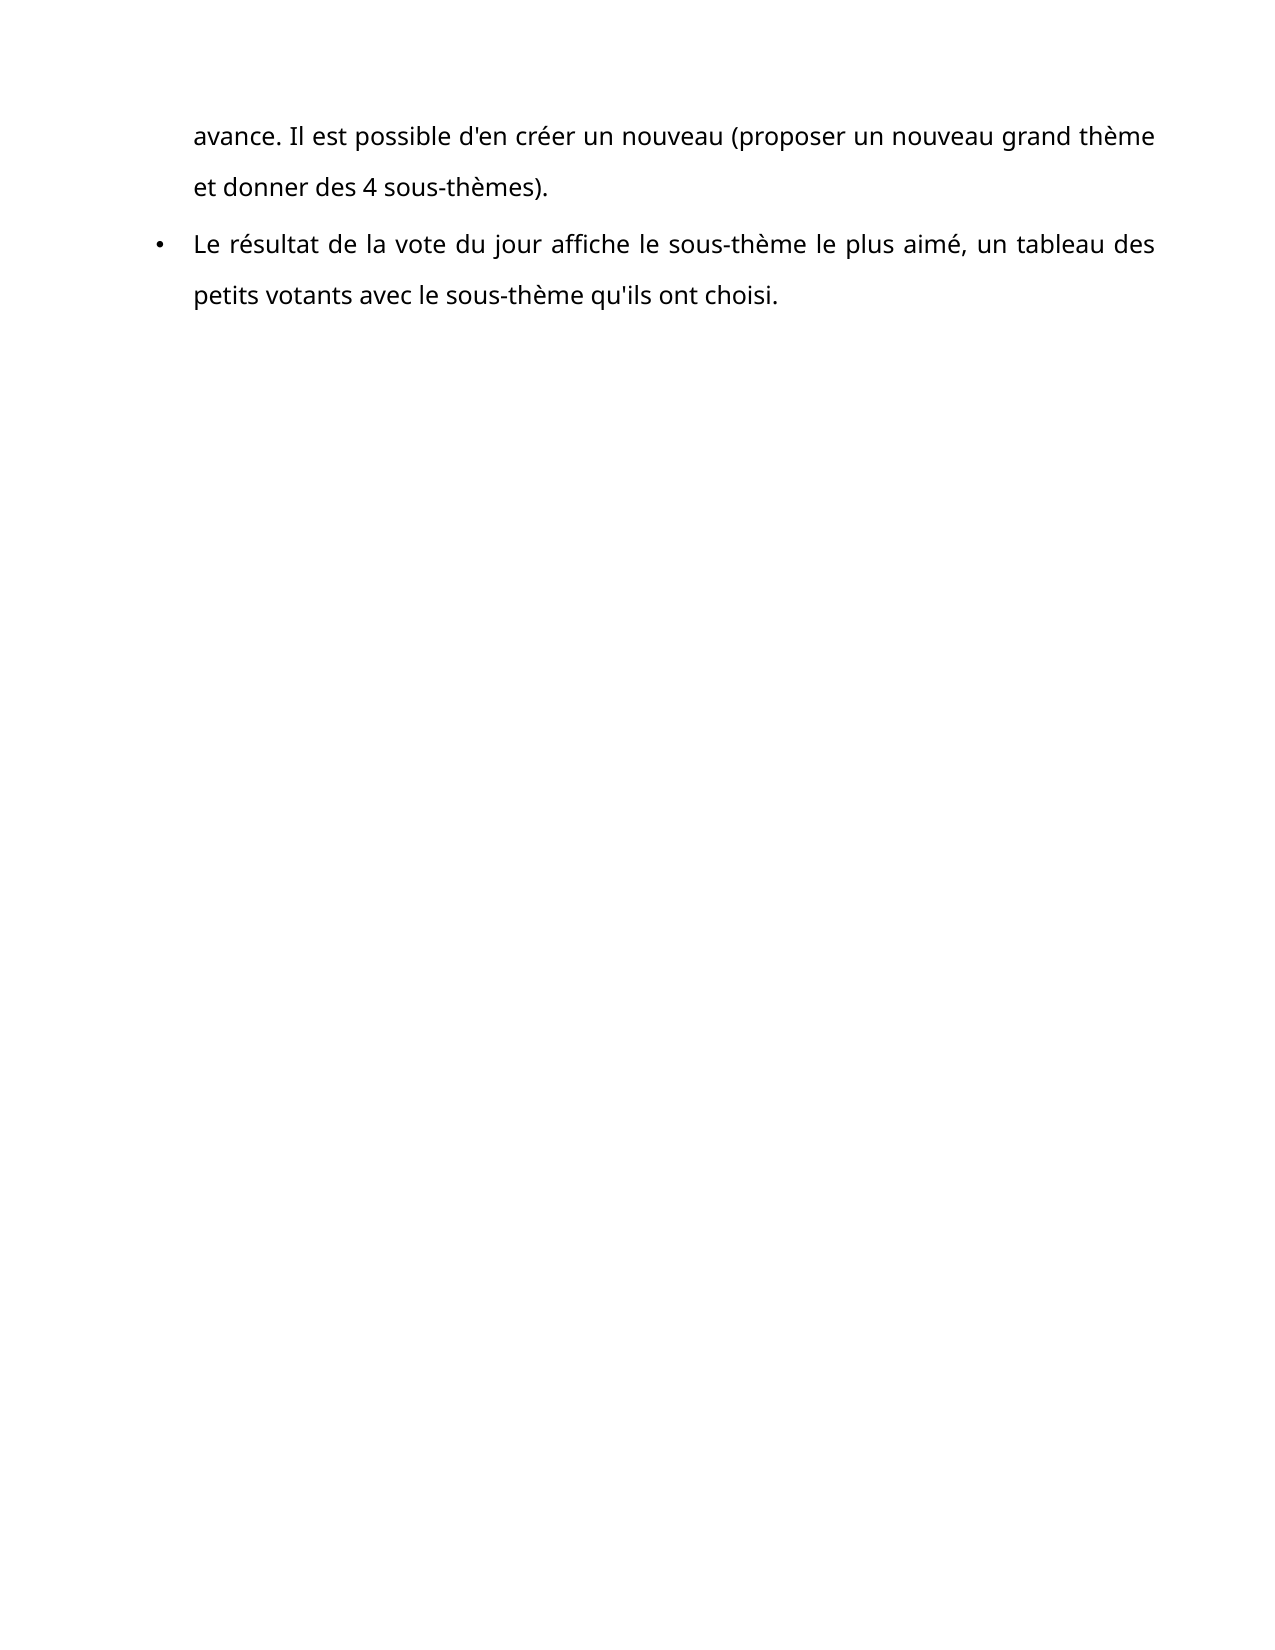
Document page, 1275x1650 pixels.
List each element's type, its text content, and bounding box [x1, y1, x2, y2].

list avance. Il est possible d'en créer un nouveau (proposer un nouveau grand thème et donner des 4 sous-thèmes). [156, 118, 1157, 203]
list Le résultat de la vote du jour affiche le sous-thème le plus aimé, un tableau des petits votants avec le sous-thème qu'ils ont choisi. [156, 226, 1157, 311]
